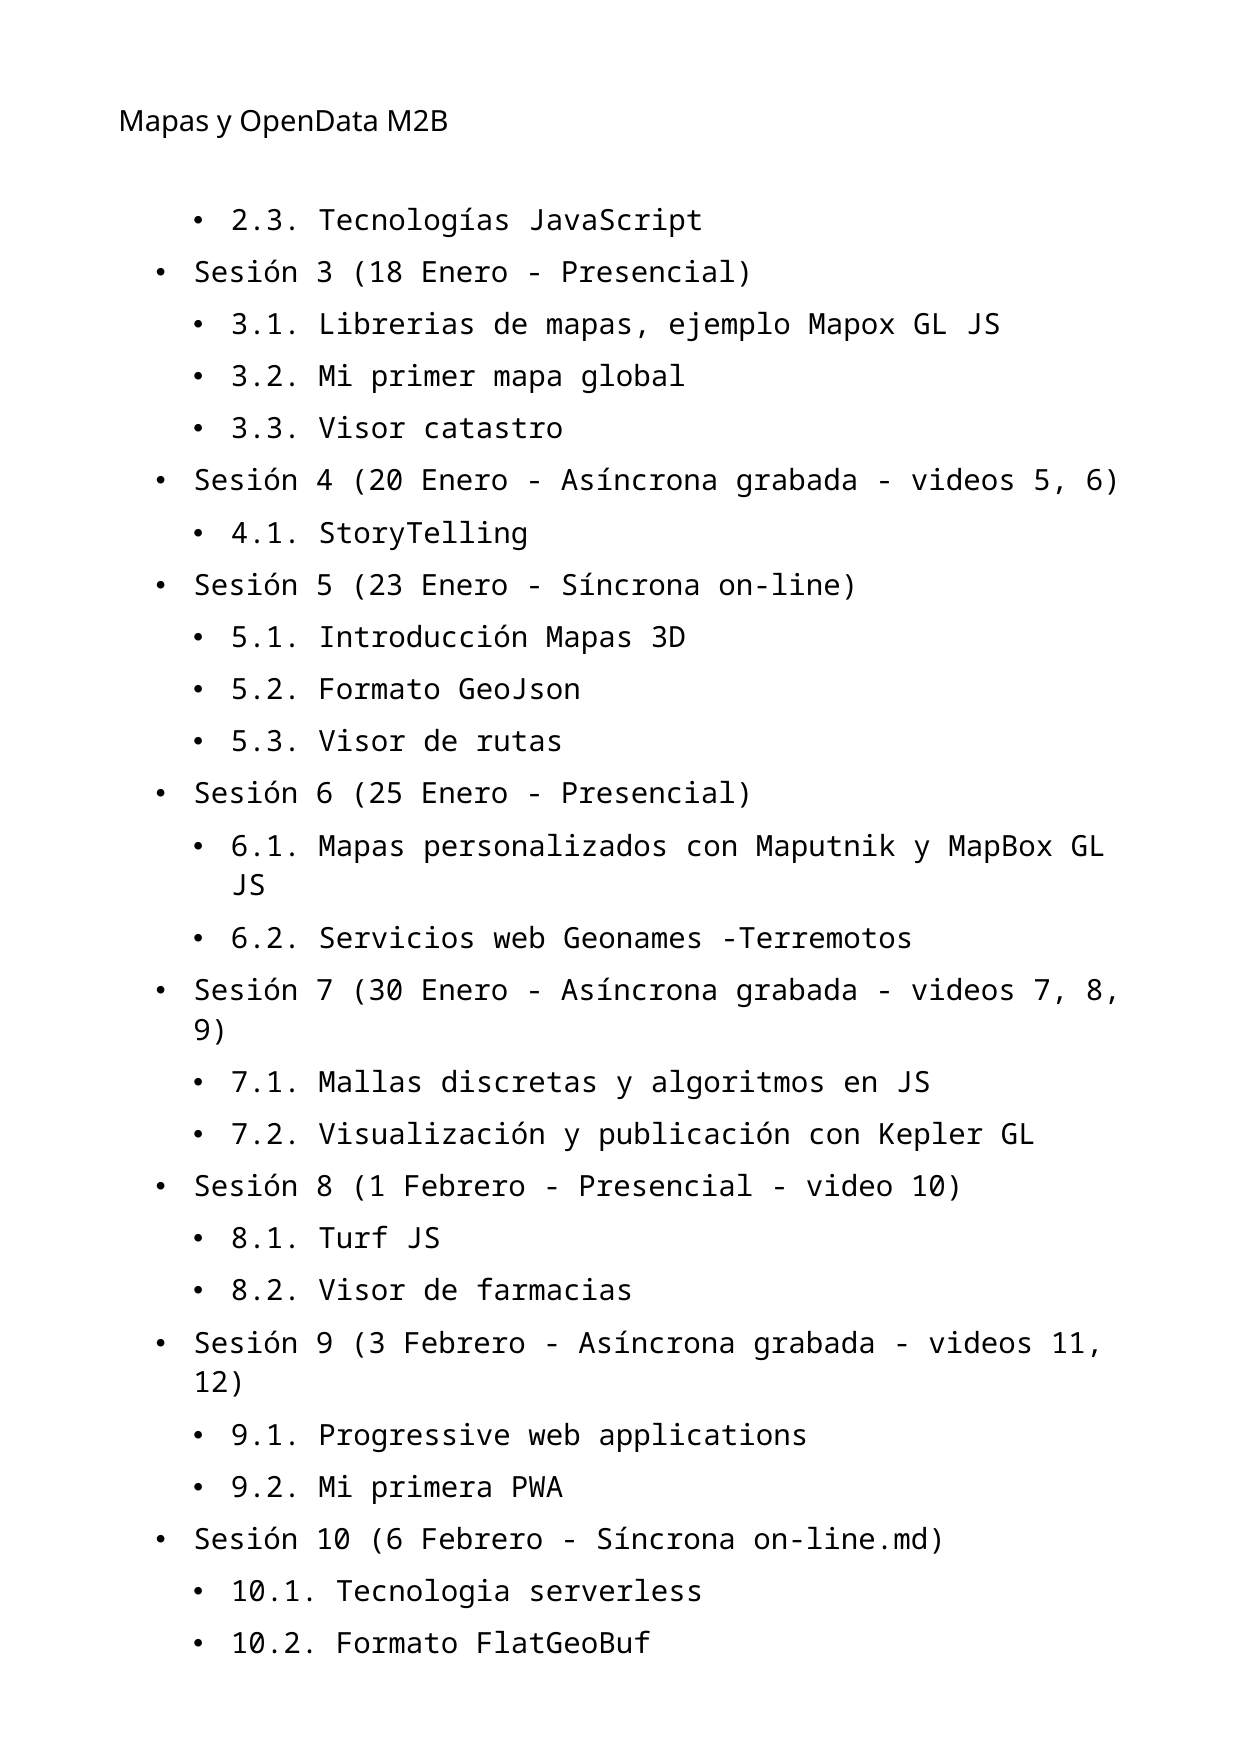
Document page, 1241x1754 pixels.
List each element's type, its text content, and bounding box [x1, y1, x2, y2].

list 3.1. Librerias de mapas, ejemplo Mapox GL JS [193, 303, 1122, 343]
list Sesión 9 (3 Febrero - Asíncrona grabada - videos 11, 12) [156, 1322, 1122, 1401]
list 9.1. Progressive web applications [193, 1414, 1122, 1453]
list 3.2. Mi primer mapa global [193, 355, 1122, 395]
list 3.3. Visor catastro [193, 407, 1122, 447]
list 10.1. Tecnologia serverless [193, 1570, 1122, 1610]
list 6.2. Servicios web Geonames -Terremotos [193, 917, 1122, 957]
list Sesión 4 (20 Enero - Asíncrona grabada - videos 5, 6) [156, 460, 1122, 499]
list 5.1. Introducción Mapas 3D [193, 616, 1122, 656]
list 5.2. Formato GeoJson [193, 668, 1122, 708]
list Sesión 5 (23 Enero - Síncrona on-line) [156, 564, 1122, 604]
list 8.1. Turf JS [193, 1217, 1122, 1257]
list 8.2. Visor de farmacias [193, 1270, 1122, 1309]
list 4.1. StoryTelling [193, 512, 1122, 552]
list Sesión 6 (25 Enero - Presencial) [156, 773, 1122, 812]
list 7.2. Visualización y publicación con Kepler GL [193, 1113, 1122, 1153]
list Sesión 7 (30 Enero - Asíncrona grabada - videos 7, 8, 9) [156, 969, 1122, 1048]
list Sesión 10 (6 Febrero - Síncrona on-line.md) [156, 1518, 1122, 1558]
list 5.3. Visor de rutas [193, 721, 1122, 760]
list 9.2. Mi primera PWA [193, 1466, 1122, 1506]
list Sesión 8 (1 Febrero - Presencial - video 10) [156, 1165, 1122, 1205]
list 6.1. Mapas personalizados con Maputnik y MapBox GL JS [193, 825, 1122, 904]
list 7.1. Mallas discretas y algoritmos en JS [193, 1061, 1122, 1101]
list 10.2. Formato FlatGeoBuf [193, 1622, 1122, 1662]
list Sesión 3 (18 Enero - Presencial) [156, 251, 1122, 291]
list 2.3. Tecnologías JavaScript [193, 199, 1122, 238]
